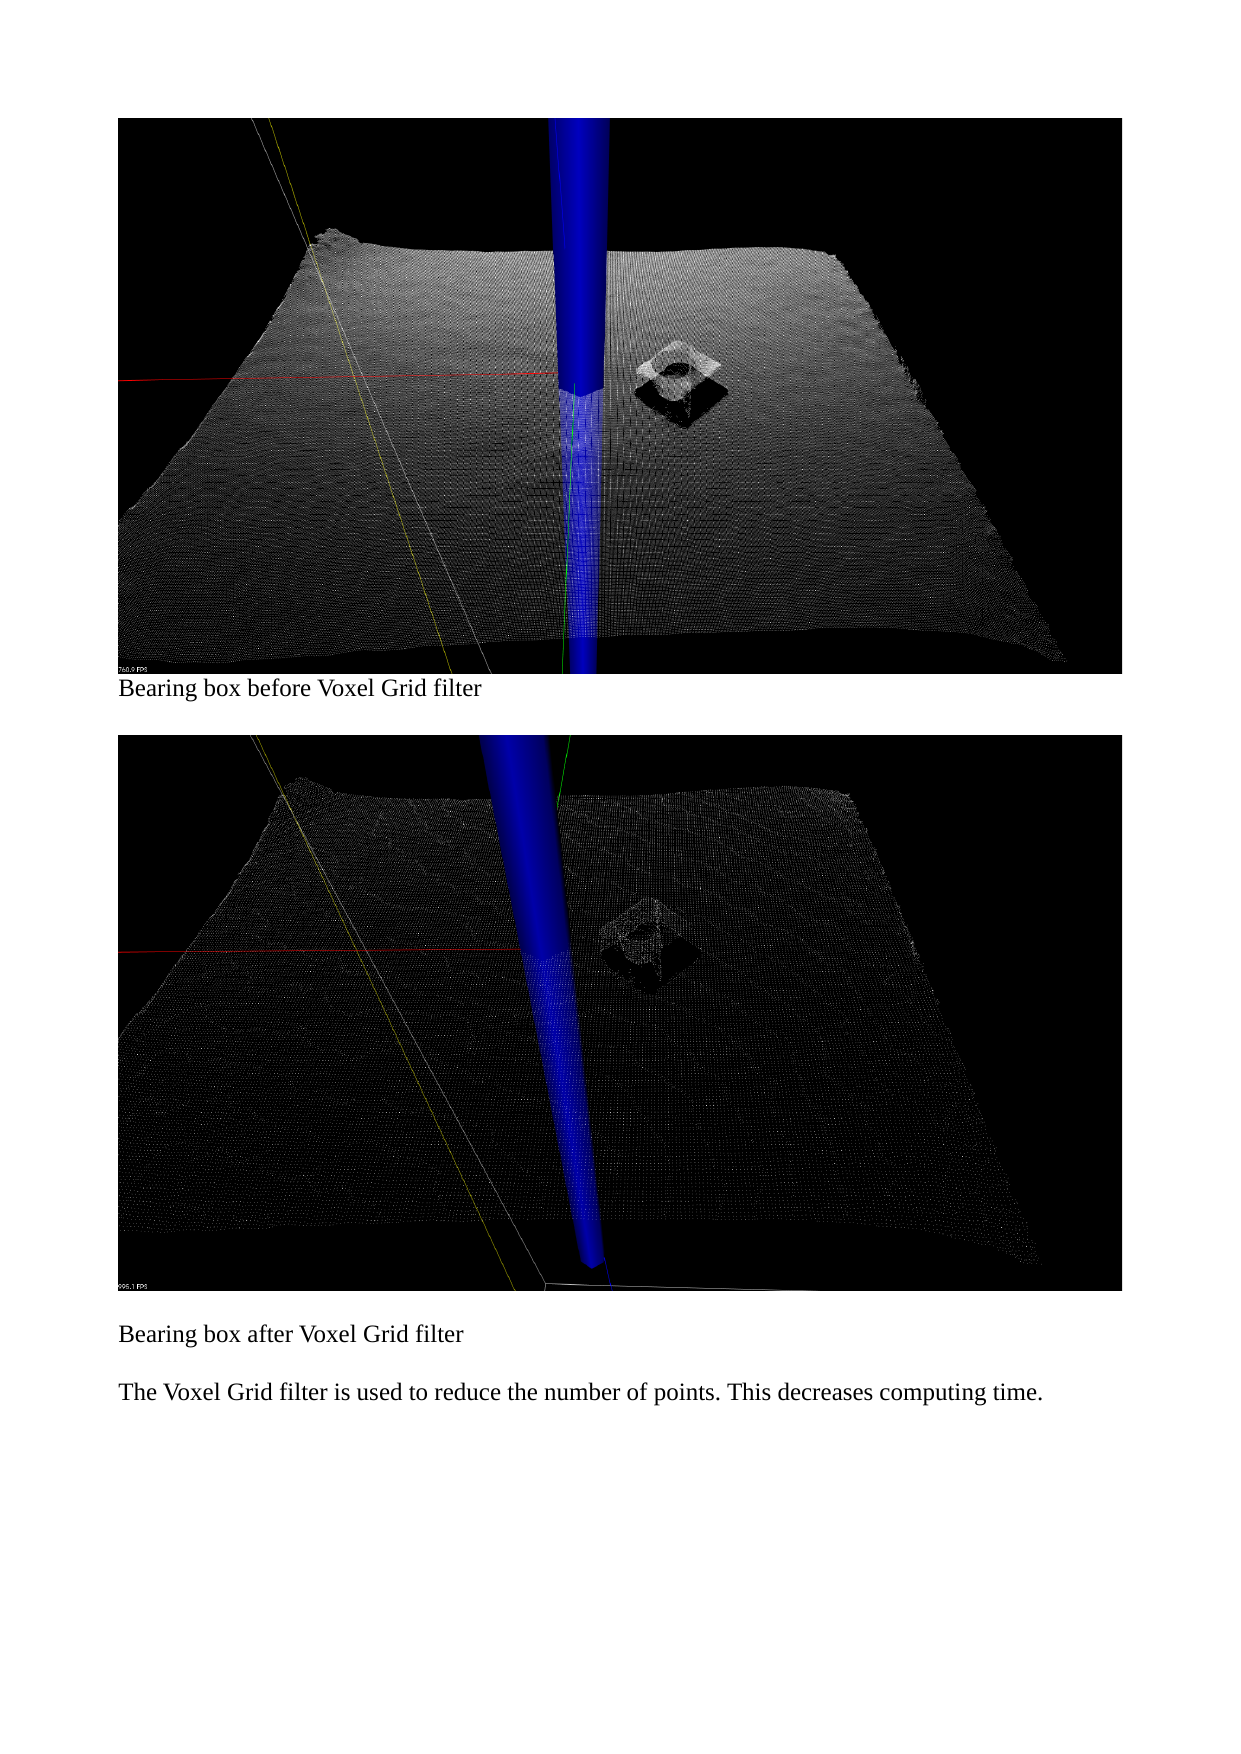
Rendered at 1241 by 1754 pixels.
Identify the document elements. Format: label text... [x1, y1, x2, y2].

text The Voxel Grid filter is used to reduce the number of points. This decreases computing time. [118, 1377, 1122, 1406]
text Bearing box after Voxel Grid filter [118, 1319, 1122, 1348]
picture [118, 118, 1123, 674]
picture [118, 735, 1123, 1291]
text Bearing box before Voxel Grid filter [118, 674, 1122, 702]
